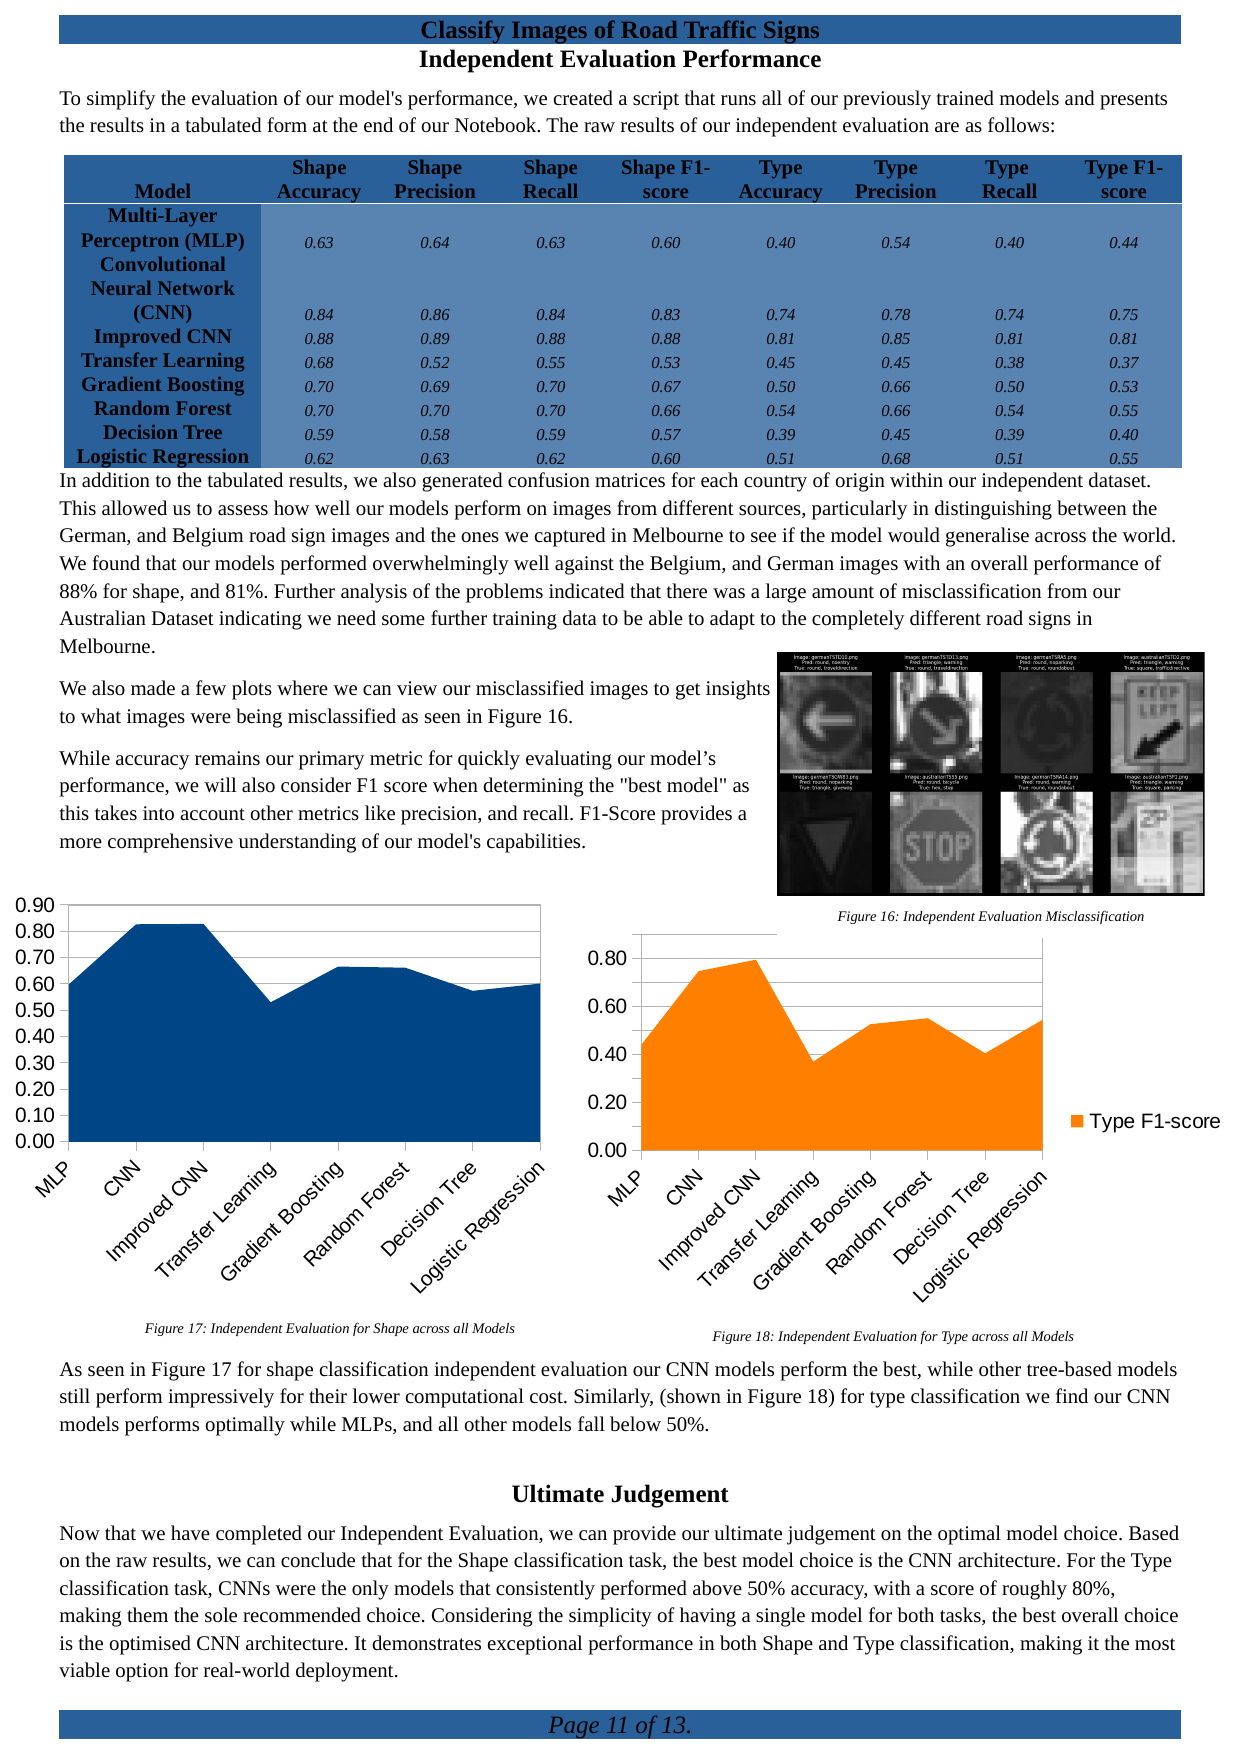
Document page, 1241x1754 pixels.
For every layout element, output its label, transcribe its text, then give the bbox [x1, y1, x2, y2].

table_cell 0.50 [723, 372, 838, 396]
table_cell Multi-Layer Perceptron (MLP) [64, 204, 261, 252]
table_cell 0.50 [953, 372, 1065, 396]
table_cell 0.70 [493, 396, 608, 420]
table_cell 0.81 [953, 324, 1065, 348]
table_cell Decision Tree [64, 420, 261, 444]
table_cell 0.66 [838, 396, 953, 420]
table_cell 0.62 [261, 444, 376, 468]
table_cell 0.37 [1065, 348, 1182, 372]
table_cell 0.84 [493, 252, 608, 324]
table_cell 0.60 [608, 204, 723, 252]
picture [777, 652, 1205, 896]
table_cell 0.78 [838, 252, 953, 324]
table_cell 0.74 [953, 252, 1065, 324]
table_cell 0.59 [261, 420, 376, 444]
table_header Shape Precision [376, 155, 493, 203]
table_cell 0.66 [608, 396, 723, 420]
table_cell 0.86 [376, 252, 493, 324]
table_cell 0.40 [723, 204, 838, 252]
text Figure 18: Independent Evaluation for Type across all Models [546, 907, 1240, 1357]
table_header Type Accuracy [723, 155, 838, 203]
table_header Model [64, 155, 261, 203]
table_cell 0.45 [838, 348, 953, 372]
table_cell 0.62 [493, 444, 608, 468]
subtitle Ultimate Judgement [59, 1479, 1181, 1508]
text We also made a few plots where we can view our misclassified images to get insights to what images were being misclassified as seen in Figure 16. [59, 676, 777, 728]
table_cell 0.39 [723, 420, 838, 444]
table_cell 0.68 [838, 444, 953, 468]
table_cell 0.45 [838, 420, 953, 444]
text While accuracy remains our primary metric for quickly evaluating our model’s performance, we will also consider F1 score when determining the "best model" as this takes into account other metrics like precision, and recall. F1-Score provides a more comprehensive understanding of our model's capabilities. [59, 746, 777, 853]
table_cell 0.70 [261, 396, 376, 420]
table_cell 0.60 [608, 444, 723, 468]
table_header Type F1-score [1065, 155, 1182, 203]
table_cell 0.54 [953, 396, 1065, 420]
table_cell 0.59 [493, 420, 608, 444]
table_cell 0.57 [608, 420, 723, 444]
table_cell 0.63 [493, 204, 608, 252]
table_header Type Precision [838, 155, 953, 203]
table_cell 0.53 [1065, 372, 1182, 396]
table_cell 0.55 [493, 348, 608, 372]
table_cell 0.40 [1065, 420, 1182, 444]
table_cell 0.54 [723, 396, 838, 420]
text To simplify the evaluation of our model's performance, we created a script that runs all of our previously trained models and presents the results in a tabulated form at the end of our Notebook. The raw results of our independent evaluation are as follows: [59, 86, 1181, 137]
table_cell 0.44 [1065, 204, 1182, 252]
table_cell 0.53 [608, 348, 723, 372]
table_cell 0.70 [493, 372, 608, 396]
table_cell 0.51 [953, 444, 1065, 468]
table_header Shape F1-score [608, 155, 723, 203]
table_cell 0.81 [1065, 324, 1182, 348]
table_header Shape Recall [493, 155, 608, 203]
table_cell 0.89 [376, 324, 493, 348]
text As seen in Figure 17 for shape classification independent evaluation our CNN models perform the best, while other tree-based models still perform impressively for their lower computational cost. Similarly, (shown in Figure 18) for type classification we find our CNN models performs optimally while MLPs, and all other models fall below 50%. [0, 871, 777, 907]
table_cell 0.81 [723, 324, 838, 348]
table_cell Transfer Learning [64, 348, 261, 372]
table_header Shape Accuracy [261, 155, 376, 203]
table_cell 0.83 [608, 252, 723, 324]
table_cell 0.88 [608, 324, 723, 348]
table_cell 0.45 [723, 348, 838, 372]
table_cell 0.38 [953, 348, 1065, 372]
table_cell Random Forest [64, 396, 261, 420]
table_cell 0.66 [838, 372, 953, 396]
table_cell 0.84 [261, 252, 376, 324]
text In addition to the tabulated results, we also generated confusion matrices for each country of origin within our independent dataset. This allowed us to assess how well our models perform on images from different sources, particularly in distinguishing between the German, and Belgium road sign images and the ones we captured in Melbourne to see if the model would generalise across the world. We found that our models performed overwhelmingly well against the Belgium, and German images with an overall performance of 88% for shape, and 81%. Further analysis of the problems indicated that there was a large amount of misclassification from our Australian Dataset indicating we need some further training data to be able to adapt to the completely different road signs in Melbourne. [59, 468, 1204, 658]
table_cell 0.68 [261, 348, 376, 372]
table_cell 0.54 [838, 204, 953, 252]
table_cell 0.75 [1065, 252, 1182, 324]
table_cell 0.88 [261, 324, 376, 348]
table_header Type Recall [953, 155, 1065, 203]
table_cell Improved CNN [64, 324, 261, 348]
text Now that we have completed our Independent Evaluation, we can provide our ultimate judgement on the optimal model choice. Based on the raw results, we can conclude that for the Shape classification task, the best model choice is the CNN architecture. For the Type classification task, CNNs were the only models that consistently performed above 50% accuracy, with a score of roughly 80%, making them the sole recommended choice. Considering the simplicity of having a single model for both tasks, the best overall choice is the optimised CNN architecture. It demonstrates exceptional performance in both Shape and Type classification, making it the most viable option for real-world deployment. [59, 1520, 1181, 1682]
table_cell 0.51 [723, 444, 838, 468]
table_cell 0.52 [376, 348, 493, 372]
table_cell 0.88 [493, 324, 608, 348]
subtitle Independent Evaluation Performance [59, 44, 1181, 73]
table_cell 0.63 [261, 204, 376, 252]
table_cell 0.70 [376, 396, 493, 420]
table_cell 0.55 [1065, 444, 1182, 468]
table_cell 0.69 [376, 372, 493, 396]
table_cell Logistic Regression [64, 444, 261, 468]
table_cell 0.67 [608, 372, 723, 396]
table_cell 0.70 [261, 372, 376, 396]
table_cell 0.58 [376, 420, 493, 444]
text Figure 16: Independent Evaluation Misclassification [777, 896, 1204, 937]
table_cell 0.55 [1065, 396, 1182, 420]
table_cell 0.63 [376, 444, 493, 468]
text As seen in Figure 17 for shape classification independent evaluation our CNN models perform the best, while other tree-based models still perform impressively for their lower computational cost. Similarly, (shown in Figure 18) for type classification we find our CNN models performs optimally while MLPs, and all other models fall below 50%. [0, 1349, 1181, 1436]
table_cell 0.40 [953, 204, 1065, 252]
text Figure 17: Independent Evaluation for Shape across all Models [0, 1308, 546, 1349]
table_cell 0.85 [838, 324, 953, 348]
table_cell Convolutional Neural Network (CNN) [64, 252, 261, 324]
table_cell 0.64 [376, 204, 493, 252]
table_cell Gradient Boosting [64, 372, 261, 396]
table_cell 0.74 [723, 252, 838, 324]
table_cell 0.39 [953, 420, 1065, 444]
